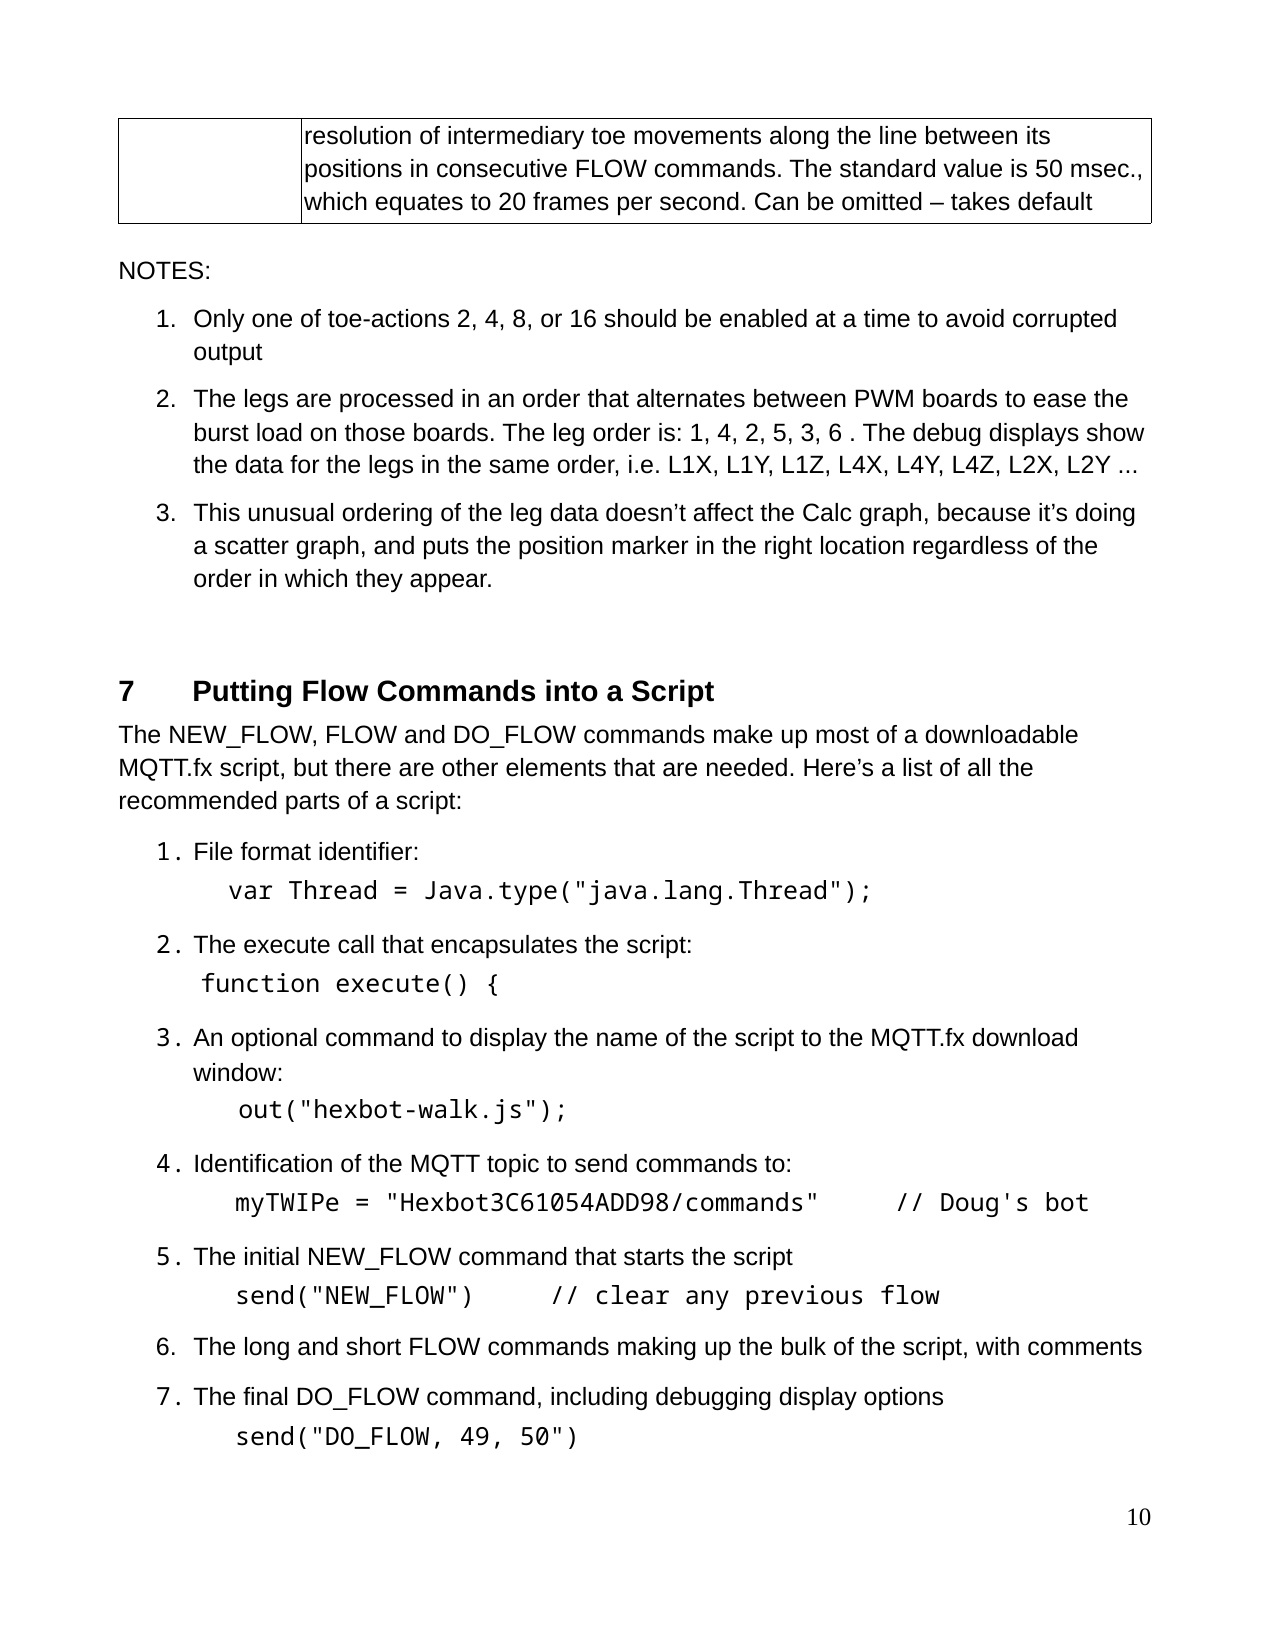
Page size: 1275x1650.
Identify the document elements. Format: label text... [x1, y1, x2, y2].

list The final DO_FLOW command, including debugging display options send("DO_FLOW, 49, 50") [156, 1379, 1151, 1452]
text The NEW_FLOW, FLOW and DO_FLOW commands make up most of a downloadable MQTT.fx script, but there are other elements that are needed. Here’s a list of all the recommended parts of a script: [118, 720, 1151, 815]
list An optional command to display the name of the script to the MQTT.fx download window: out("hexbot-walk.js"); [156, 1020, 1151, 1126]
list File format identifier: var Thread = Java.type("java.lang.Thread"); [156, 834, 1151, 907]
text NOTES: [118, 224, 1151, 285]
subtitle Putting Flow Commands into a Script [118, 674, 1151, 708]
list This unusual ordering of the leg data doesn’t affect the Calc graph, because it’s doing a scatter graph, and puts the position marker in the right location regardless of the order in which they appear. [156, 498, 1151, 593]
list The long and short FLOW commands making up the bulk of the script, with comments [156, 1331, 1151, 1360]
list Identification of the MQTT topic to send commands to: myTWIPe = "Hexbot3C61054ADD98/commands" // Doug's bot [156, 1146, 1151, 1219]
list The execute call that encapsulates the script: function execute() { [156, 927, 1151, 1000]
table_cell [119, 119, 301, 223]
list The legs are processed in an order that alternates between PWM boards to ease the burst load on those boards. The leg order is: 1, 4, 2, 5, 3, 6 . The debug displays show the data for the legs in the same order, i.e. L1X, L1Y, L1Z, L4X, L4Y, L4Z, L2X, L2Y ... [156, 384, 1151, 479]
list Only one of toe-actions 2, 4, 8, or 16 should be enabled at a time to avoid corrupted output [156, 304, 1151, 366]
table_cell resolution of intermediary toe movements along the line between its positions in consecutive FLOW commands. The standard value is 50 msec., which equates to 20 frames per second. Can be omitted – takes default [302, 119, 1151, 223]
list The initial NEW_FLOW command that starts the script send("NEW_FLOW") // clear any previous flow [156, 1238, 1151, 1312]
